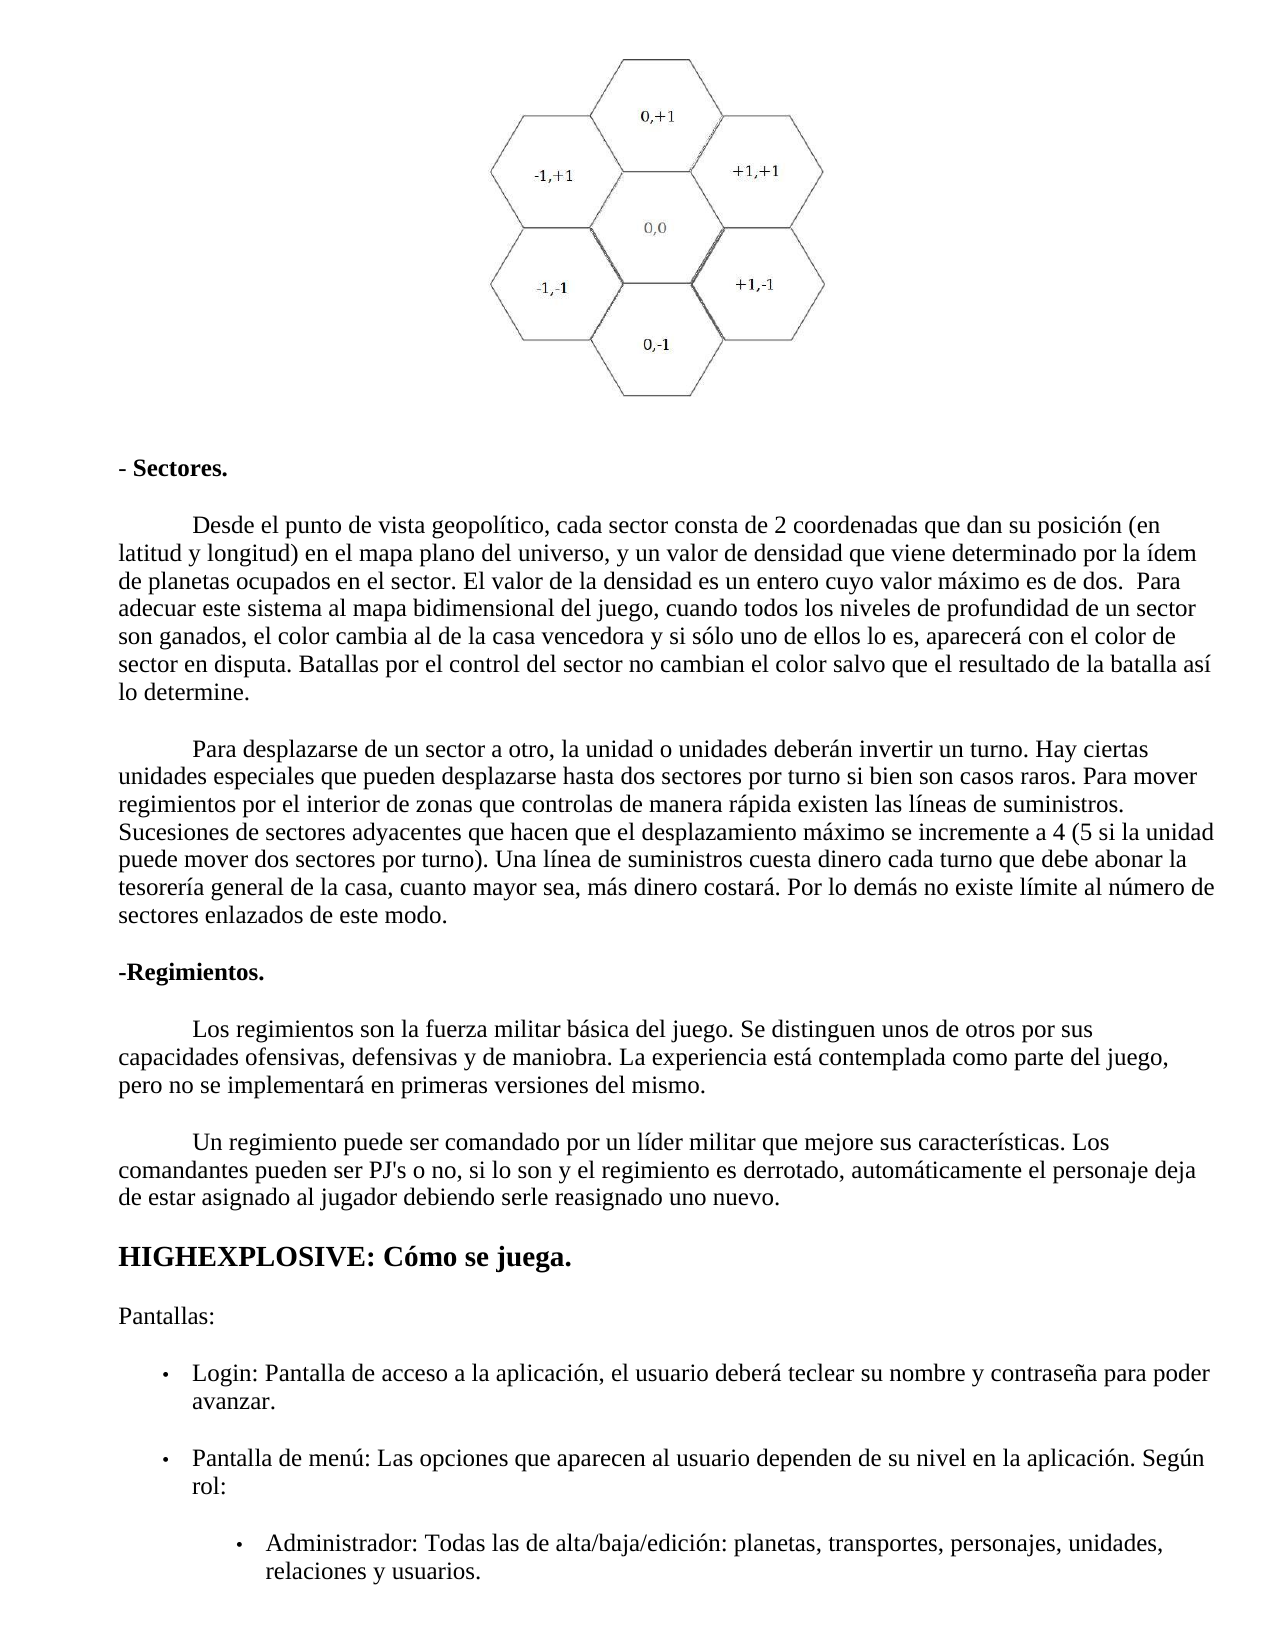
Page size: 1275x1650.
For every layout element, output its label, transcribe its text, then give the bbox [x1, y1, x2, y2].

text -Regimientos. [118, 958, 1216, 986]
text HIGHEXPLOSIVE: Cómo se juega. [118, 1241, 1216, 1273]
text Pantallas: [118, 1302, 1216, 1330]
text Un regimiento puede ser comandado por un líder militar que mejore sus características. Los comandantes pueden ser PJ's o no, si lo son y el regimiento es derrotado, automáticamente el personaje deja de estar asignado al jugador debiendo serle reasignado uno nuevo. [118, 1128, 1216, 1211]
text Los regimientos son la fuerza militar básica del juego. Se distinguen unos de otros por sus capacidades ofensivas, defensivas y de maniobra. La experiencia está contemplada como parte del juego, pero no se implementará en primeras versiones del mismo. [118, 1015, 1216, 1098]
text Para desplazarse de un sector a otro, la unidad o unidades deberán invertir un turno. Hay ciertas unidades especiales que pueden desplazarse hasta dos sectores por turno si bien son casos raros. Para mover regimientos por el interior de zonas que controlas de manera rápida existen las líneas de suministros. Sucesiones de sectores adyacentes que hacen que el desplazamiento máximo se incremente a 4 (5 si la unidad puede mover dos sectores por turno). Una línea de suministros cuesta dinero cada turno que debe abonar la tesorería general de la casa, cuanto mayor sea, más dinero costará. Por lo demás no existe límite al número de sectores enlazados de este modo. [118, 735, 1216, 929]
list Login: Pantalla de acceso a la aplicación, el usuario deberá teclear su nombre y contraseña para poder avanzar. [162, 1359, 1216, 1415]
list Administrador: Todas las de alta/baja/edición: planetas, transportes, personajes, unidades, relaciones y usuarios. [236, 1529, 1216, 1585]
text - Sectores. [118, 454, 1216, 482]
picture [488, 59, 828, 397]
list Pantalla de menú: Las opciones que aparecen al usuario dependen de su nivel en la aplicación. Según rol: [162, 1444, 1216, 1500]
text Desde el punto de vista geopolítico, cada sector consta de 2 coordenadas que dan su posición (en latitud y longitud) en el mapa plano del universo, y un valor de densidad que viene determinado por la ídem de planetas ocupados en el sector. El valor de la densidad es un entero cuyo valor máximo es de dos. Para adecuar este sistema al mapa bidimensional del juego, cuando todos los niveles de profundidad de un sector son ganados, el color cambia al de la casa vencedora y si sólo uno de ellos lo es, aparecerá con el color de sector en disputa. Batallas por el control del sector no cambian el color salvo que el resultado de la batalla así lo determine. [118, 511, 1216, 705]
